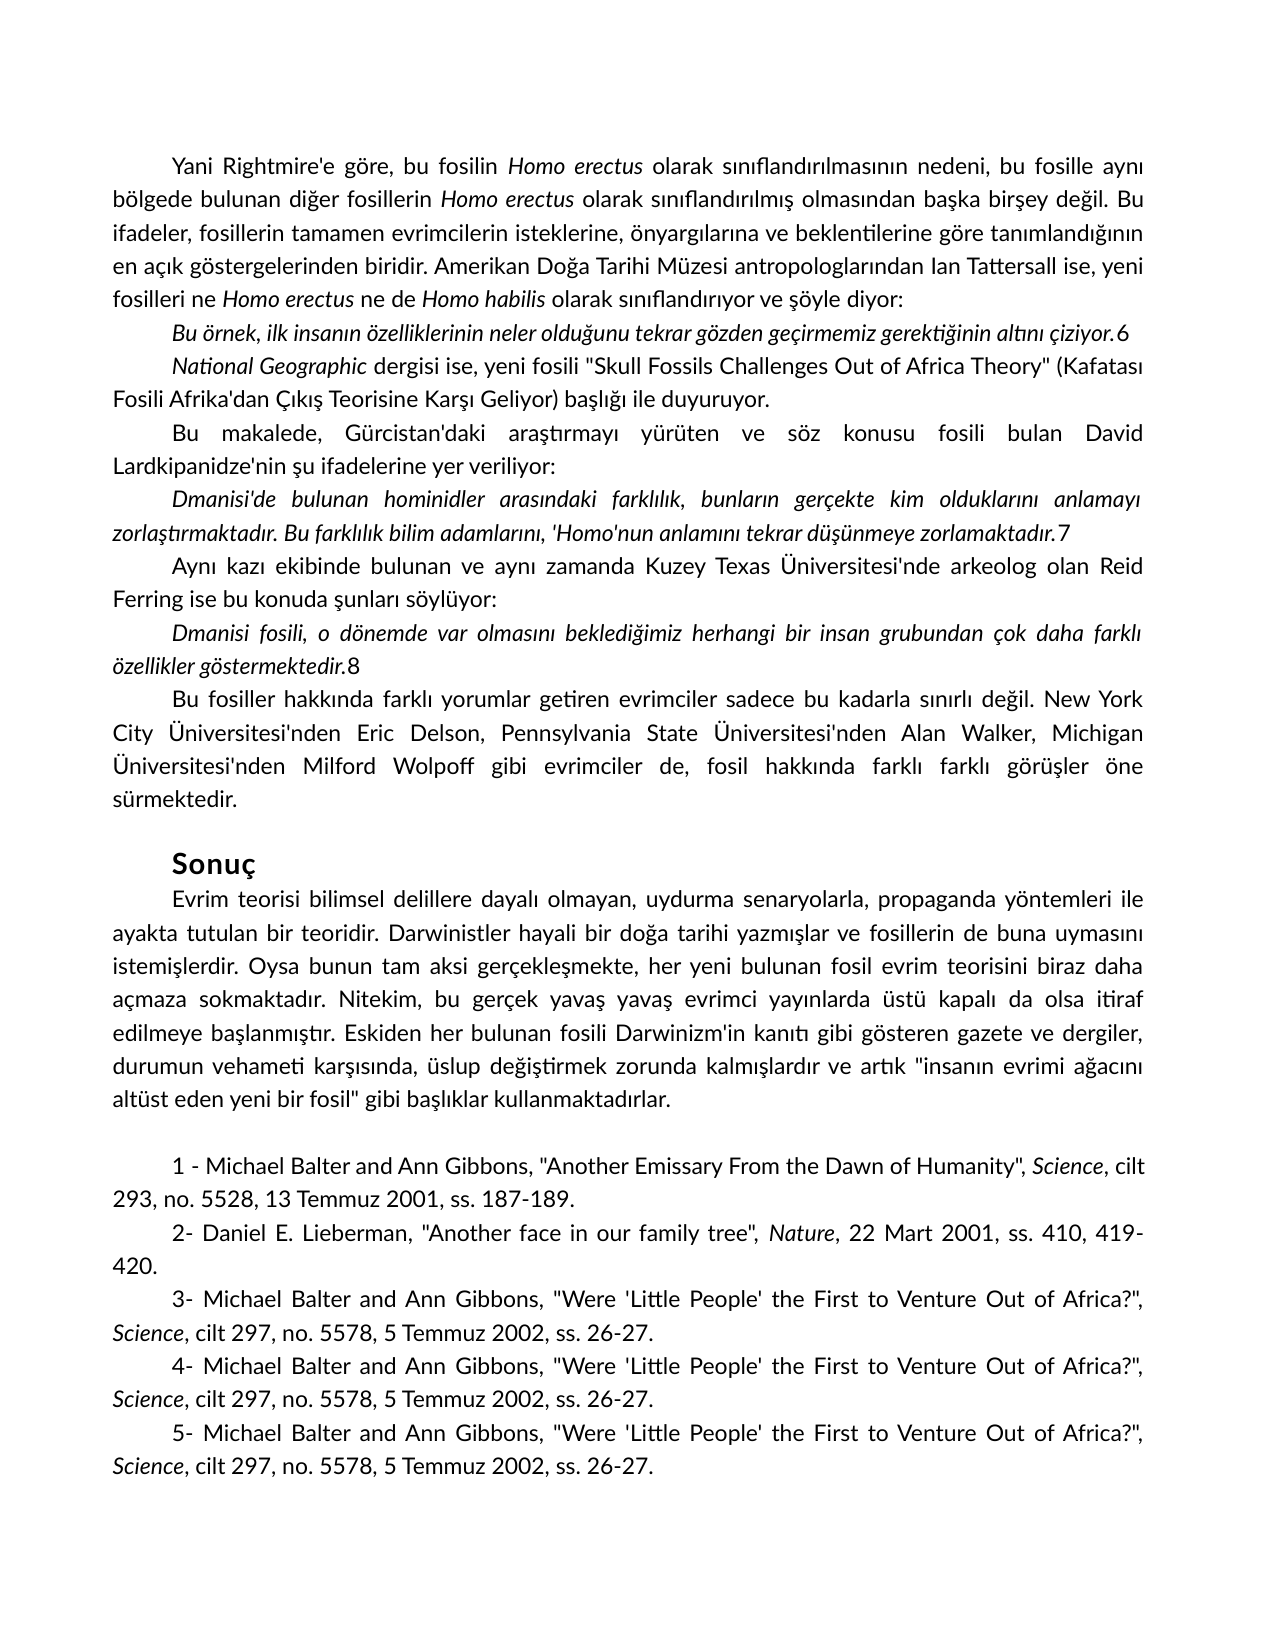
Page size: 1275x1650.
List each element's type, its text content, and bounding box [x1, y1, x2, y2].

text Sonuç [112, 848, 1145, 881]
text 4- Michael Balter and Ann Gibbons, "Were 'Little People' the First to Venture Out of Africa?", Science, cilt 297, no. 5578, 5 Temmuz 2002, ss. 26-27. [112, 1348, 1145, 1414]
text Bu fosiller hakkında farklı yorumlar getiren evrimciler sadece bu kadarla sınırlı değil. New York City Üniversitesi'nden Eric Delson, Pennsylvania State Üniversitesi'nden Alan Walker, Michigan Üniversitesi'nden Milford Wolpoff gibi evrimciler de, fosil hakkında farklı farklı görüşler öne sürmektedir. [112, 681, 1145, 814]
text 3- Michael Balter and Ann Gibbons, "Were 'Little People' the First to Venture Out of Africa?", Science, cilt 297, no. 5578, 5 Temmuz 2002, ss. 26-27. [112, 1281, 1145, 1348]
text 5- Michael Balter and Ann Gibbons, "Were 'Little People' the First to Venture Out of Africa?", Science, cilt 297, no. 5578, 5 Temmuz 2002, ss. 26-27. [112, 1414, 1145, 1481]
text 1 - Michael Balter and Ann Gibbons, "Another Emissary From the Dawn of Humanity", Science, cilt 293, no. 5528, 13 Temmuz 2001, ss. 187-189. [112, 1148, 1145, 1214]
text Aynı kazı ekibinde bulunan ve aynı zamanda Kuzey Texas Üniversitesi'nde arkeolog olan Reid Ferring ise bu konuda şunları söylüyor: [112, 548, 1145, 614]
text Bu örnek, ilk insanın özelliklerinin neler olduğunu tekrar gözden geçirmemiz gerektiğinin altını çiziyor.6 [112, 314, 1145, 348]
text Dmanisi fosili, o dönemde var olmasını beklediğimiz herhangi bir insan grubundan çok daha farklı özellikler göstermektedir.8 [112, 614, 1145, 681]
text Evrim teorisi bilimsel delillere dayalı olmayan, uydurma senaryolarla, propaganda yöntemleri ile ayakta tutulan bir teoridir. Darwinistler hayali bir doğa tarihi yazmışlar ve fosillerin de buna uymasını istemişlerdir. Oysa bunun tam aksi gerçekleşmekte, her yeni bulunan fosil evrim teorisini biraz daha açmaza sokmaktadır. Nitekim, bu gerçek yavaş yavaş evrimci yayınlarda üstü kapalı da olsa itiraf edilmeye başlanmıştır. Eskiden her bulunan fosili Darwinizm'in kanıtı gibi gösteren gazete ve dergiler, durumun vehameti karşısında, üslup değiştirmek zorunda kalmışlardır ve artık "insanın evrimi ağacını altüst eden yeni bir fosil" gibi başlıklar kullanmaktadırlar. [112, 881, 1145, 1114]
text Yani Rightmire'e göre, bu fosilin Homo erectus olarak sınıflandırılmasının nedeni, bu fosille aynı bölgede bulunan diğer fosillerin Homo erectus olarak sınıflandırılmış olmasından başka birşey değil. Bu ifadeler, fosillerin tamamen evrimcilerin isteklerine, önyargılarına ve beklentilerine göre tanımlandığının en açık göstergelerinden biridir. Amerikan Doğa Tarihi Müzesi antropologlarından Ian Tattersall ise, yeni fosilleri ne Homo erectus ne de Homo habilis olarak sınıflandırıyor ve şöyle diyor: [112, 148, 1145, 314]
text Bu makalede, Gürcistan'daki araştırmayı yürüten ve söz konusu fosili bulan David Lardkipanidze'nin şu ifadelerine yer veriliyor: [112, 414, 1145, 481]
text National Geographic dergisi ise, yeni fosili "Skull Fossils Challenges Out of Africa Theory" (Kafatası Fosili Afrika'dan Çıkış Teorisine Karşı Geliyor) başlığı ile duyuruyor. [112, 348, 1145, 414]
text 2- Daniel E. Lieberman, "Another face in our family tree", Nature, 22 Mart 2001, ss. 410, 419-420. [112, 1214, 1145, 1281]
text Dmanisi'de bulunan hominidler arasındaki farklılık, bunların gerçekte kim olduklarını anlamayı zorlaştırmaktadır. Bu farklılık bilim adamlarını, 'Homo'nun anlamını tekrar düşünmeye zorlamaktadır.7 [112, 481, 1145, 548]
